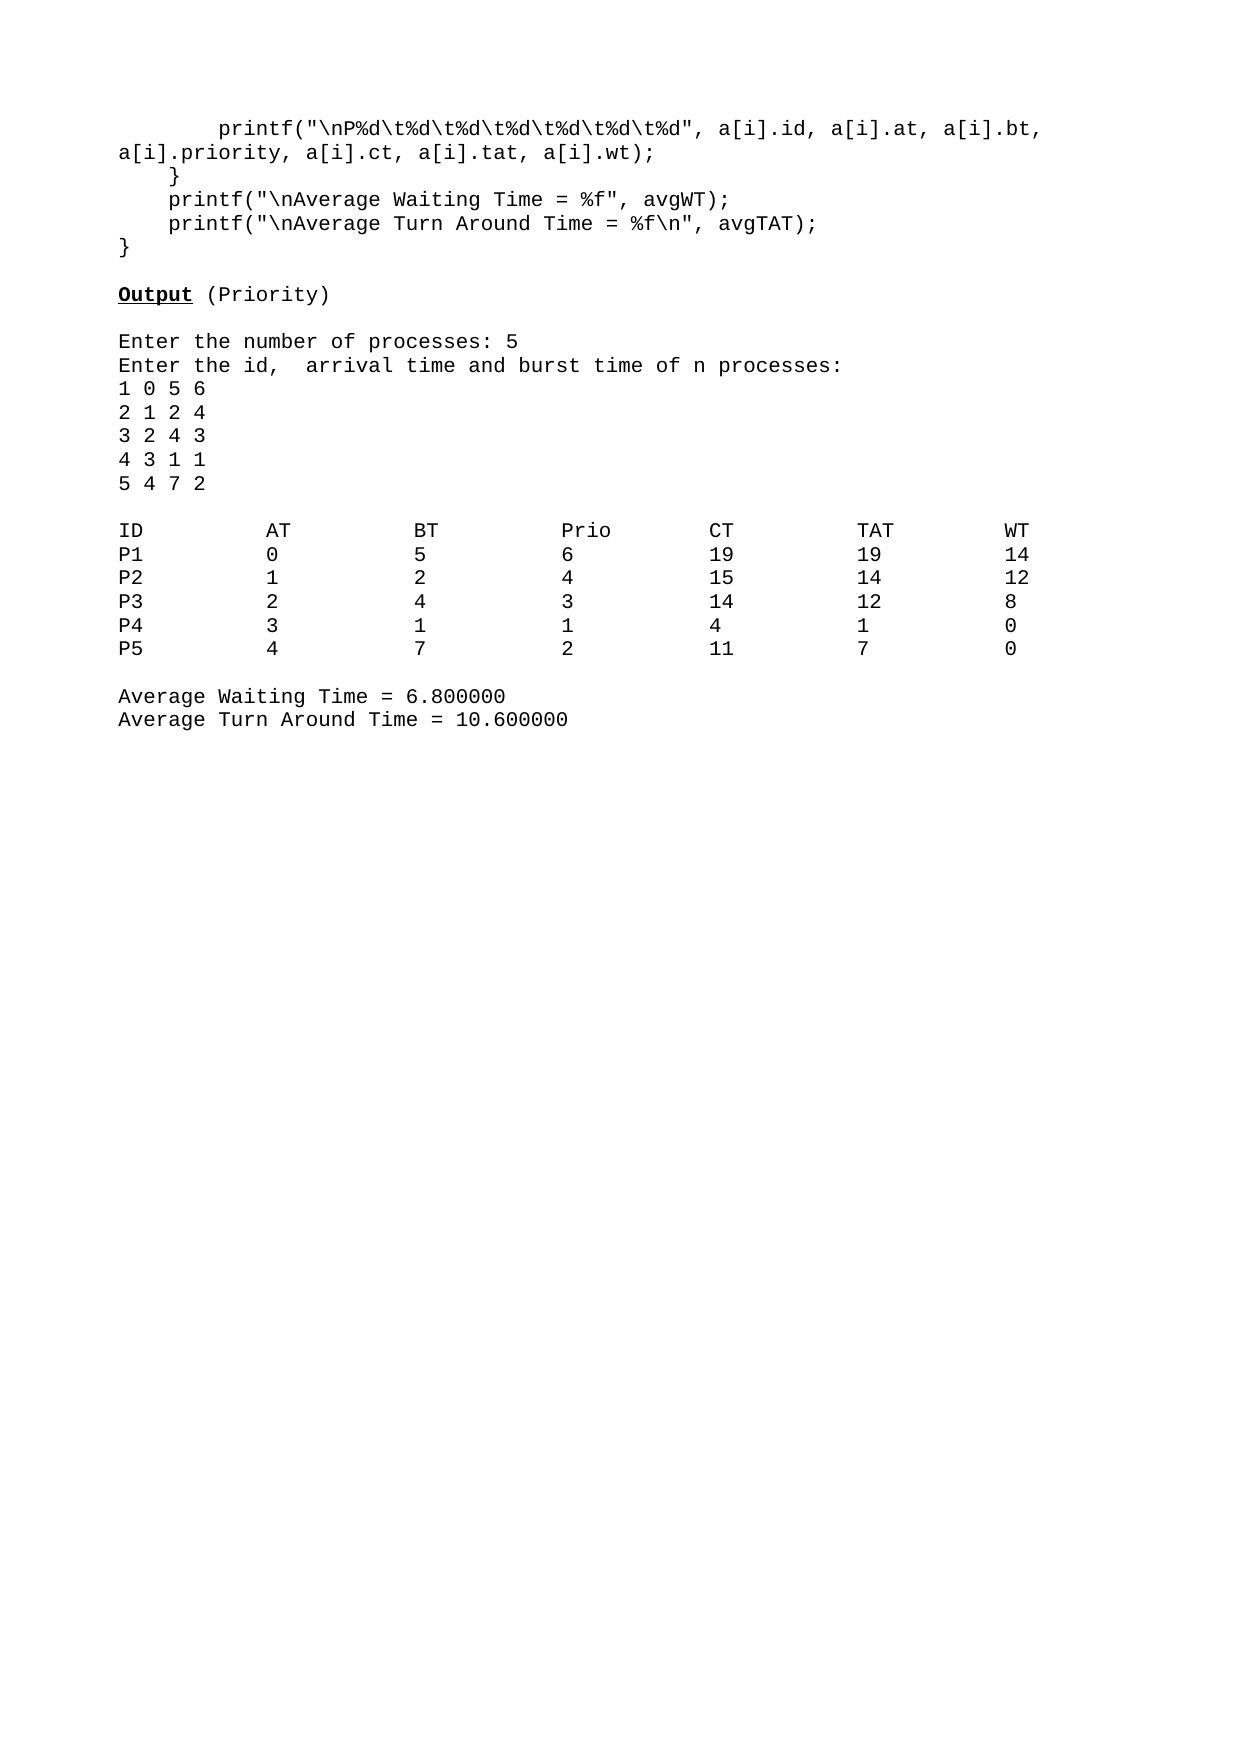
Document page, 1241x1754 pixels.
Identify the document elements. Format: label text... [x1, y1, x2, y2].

text Output (Priority) [118, 284, 1122, 307]
text P2 1 2 4 15 14 12 [118, 567, 1122, 591]
text 3 2 4 3 [118, 426, 1122, 449]
text 2 1 2 4 [118, 402, 1122, 426]
text printf("\nAverage Waiting Time = %f", avgWT); [118, 189, 1122, 213]
text Average Turn Around Time = 10.600000 [118, 709, 1122, 733]
text P4 3 1 1 4 1 0 [118, 615, 1122, 638]
text printf("\nAverage Turn Around Time = %f\n", avgTAT); [118, 213, 1122, 236]
text P3 2 4 3 14 12 8 [118, 591, 1122, 615]
text } [118, 165, 1122, 189]
text } [118, 236, 1122, 260]
text 5 4 7 2 [118, 473, 1122, 496]
text Average Waiting Time = 6.800000 [118, 686, 1122, 709]
text ID AT BT Prio CT TAT WT [118, 520, 1122, 544]
text P1 0 5 6 19 19 14 [118, 544, 1122, 567]
text P5 4 7 2 11 7 0 [118, 638, 1122, 662]
text printf("\nP%d\t%d\t%d\t%d\t%d\t%d\t%d", a[i].id, a[i].at, a[i].bt, a[i].priority, a[i].ct, a[i].tat, a[i].wt); [118, 118, 1122, 165]
text 4 3 1 1 [118, 449, 1122, 473]
text 1 0 5 6 [118, 378, 1122, 402]
text Enter the number of processes: 5 [118, 331, 1122, 354]
text Enter the id, arrival time and burst time of n processes: [118, 354, 1122, 378]
